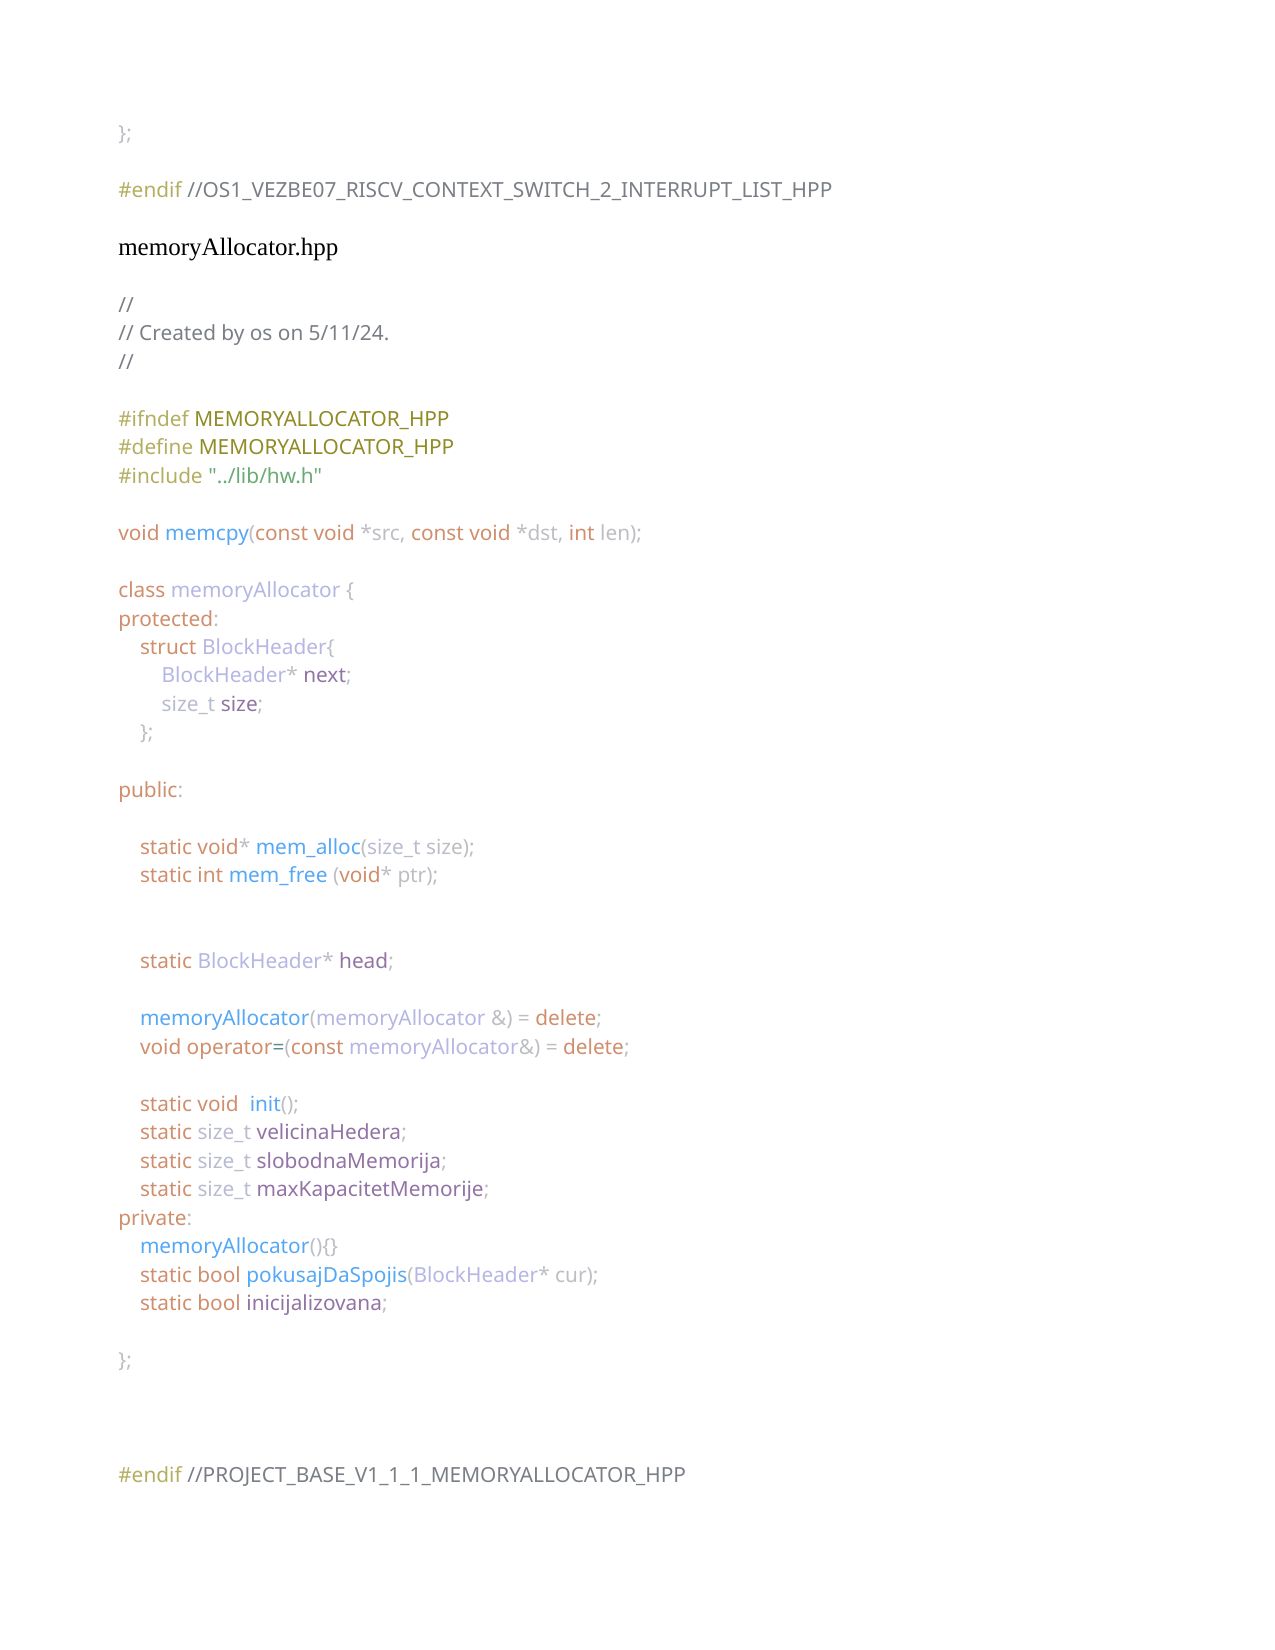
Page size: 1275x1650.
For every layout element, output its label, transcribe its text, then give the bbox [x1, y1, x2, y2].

text memoryAllocator.hpp [118, 232, 1157, 261]
text // // Created by os on 5/11/24. // #ifndef MEMORYALLOCATOR_HPP #define MEMORYALLOCATOR_HPP #include "../lib/hw.h" void memcpy(const void *src, const void *dst, int len); class memoryAllocator { protected: struct BlockHeader{ BlockHeader* next; size_t size; }; public: static void* mem_alloc(size_t size); static int mem_free (void* ptr); static BlockHeader* head; memoryAllocator(memoryAllocator &) = delete; void operator=(const memoryAllocator&) = delete; static void init(); static size_t velicinaHedera; static size_t slobodnaMemorija; static size_t maxKapacitetMemorije; private: memoryAllocator(){} static bool pokusajDaSpojis(BlockHeader* cur); static bool inicijalizovana; }; #endif //PROJECT_BASE_V1_1_1_MEMORYALLOCATOR_HPP [118, 290, 1157, 1517]
text }; #endif //OS1_VEZBE07_RISCV_CONTEXT_SWITCH_2_INTERRUPT_LIST_HPP [118, 118, 1157, 204]
